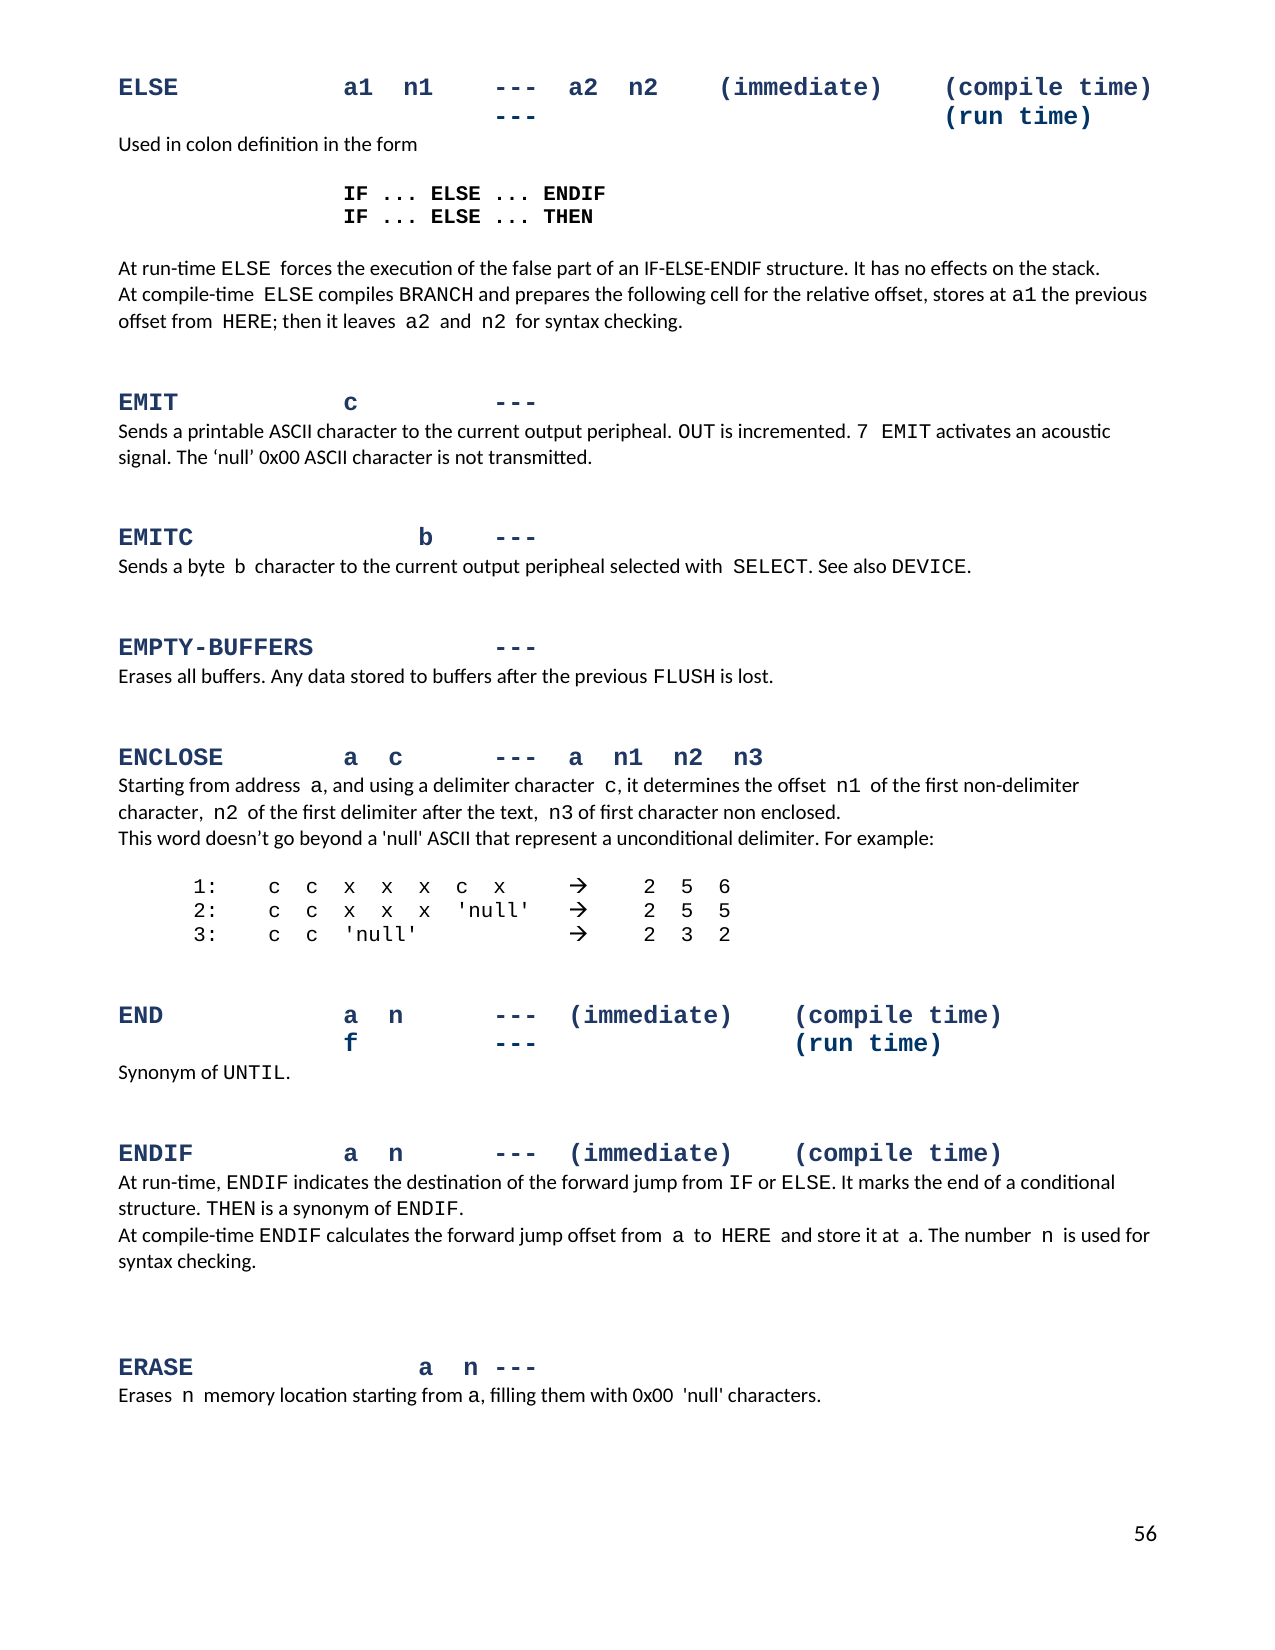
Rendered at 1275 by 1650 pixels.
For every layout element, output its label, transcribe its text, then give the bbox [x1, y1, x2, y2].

text This word doesn’t go beyond a 'null' ASCII that represent a unconditional delimiter. For example: [118, 826, 1157, 851]
text 1: c c x x x c x  2 5 6 [118, 876, 1157, 900]
subtitle END a n --- (immediate) (compile time) [118, 1002, 1157, 1031]
text f --- (run time) [118, 1031, 1157, 1059]
text Starting from address a, and using a delimiter character c, it determines the offset n1 of the first non-delimiter character, n2 of the first delimiter after the text, n3 of first character non enclosed. [118, 773, 1157, 826]
text At compile-time ENDIF calculates the forward jump offset from a to HERE and store it at a. The number n is used for syntax checking. [118, 1222, 1157, 1274]
text Synonym of UNTIL. [118, 1059, 1157, 1086]
text At run-time ELSE forces the execution of the false part of an IF-ELSE-ENDIF structure. It has no effects on the stack. [118, 255, 1157, 282]
text IF ... ELSE ... ENDIF [118, 182, 1157, 206]
subtitle ELSE a1 n1 --- a2 n2 (immediate) (compile time) [118, 75, 1157, 103]
text Erases all buffers. Any data stored to buffers after the previous FLUSH is lost. [118, 663, 1157, 689]
text Sends a printable ASCII character to the current output peripheal. OUT is incremented. 7 EMIT activates an acoustic signal. The ‘null’ 0x00 ASCII character is not transmitted. [118, 418, 1157, 470]
text Erases n memory location starting from a, filling them with 0x00 'null' characters. [118, 1382, 1157, 1409]
subtitle EMIT c --- [118, 389, 1157, 418]
text At compile-time ELSE compiles BRANCH and prepares the following cell for the relative offset, stores at a1 the previous offset from HERE; then it leaves a2 and n2 for syntax checking. [118, 282, 1157, 334]
text IF ... ELSE ... THEN [118, 206, 1157, 230]
subtitle ENDIF a n --- (immediate) (compile time) [118, 1141, 1157, 1169]
text Used in colon definition in the form [118, 132, 1157, 157]
subtitle EMITC b --- [118, 525, 1157, 553]
text Sends a byte b character to the current output peripheal selected with SELECT. See also DEVICE. [118, 553, 1157, 579]
text 3: c c 'null'  2 3 2 [118, 924, 1157, 947]
subtitle ERASE a n --- [118, 1354, 1157, 1382]
subtitle EMPTY-BUFFERS --- [118, 634, 1157, 663]
text --- (run time) [118, 103, 1157, 132]
text 2: c c x x x 'null'  2 5 5 [118, 900, 1157, 924]
subtitle ENCLOSE a c --- a n1 n2 n3 [118, 744, 1157, 773]
text At run-time, ENDIF indicates the destination of the forward jump from IF or ELSE. It marks the end of a conditional structure. THEN is a synonym of ENDIF. [118, 1169, 1157, 1222]
